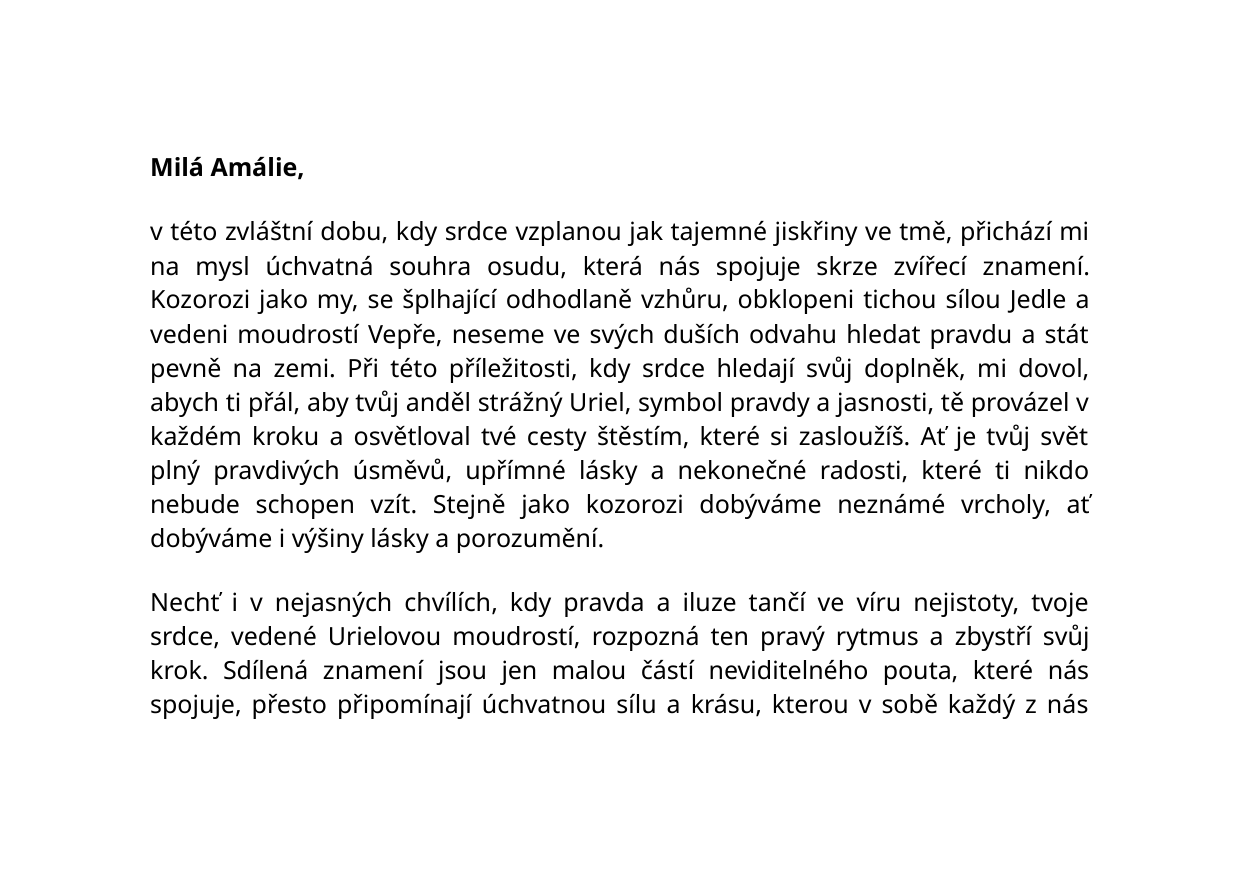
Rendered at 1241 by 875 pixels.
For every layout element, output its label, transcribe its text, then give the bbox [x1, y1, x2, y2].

text v této zvláštní dobu, kdy srdce vzplanou jak tajemné jiskřiny ve tmě, přichází mi na mysl úchvatná souhra osudu, která nás spojuje skrze zvířecí znamení. Kozorozi jako my, se šplhající odhodlaně vzhůru, obklopeni tichou sílou Jedle a vedeni moudrostí Vepře, neseme ve svých duších odvahu hledat pravdu a stát pevně na zemi. Při této příležitosti, kdy srdce hledají svůj doplněk, mi dovol, abych ti přál, aby tvůj anděl strážný Uriel, symbol pravdy a jasnosti, tě provázel v každém kroku a osvětloval tvé cesty štěstím, které si zasloužíš. Ať je tvůj svět plný pravdivých úsměvů, upřímné lásky a nekonečné radosti, které ti nikdo nebude schopen vzít. Stejně jako kozorozi dobýváme neznámé vrcholy, ať dobýváme i výšiny lásky a porozumění. [150, 214, 1091, 555]
text Milá Amálie, [150, 150, 1091, 184]
text Nechť i v nejasných chvílích, kdy pravda a iluze tančí ve víru nejistoty, tvoje srdce, vedené Urielovou moudrostí, rozpozná ten pravý rytmus a zbystří svůj krok. Sdílená znamení jsou jen malou částí neviditelného pouta, které nás spojuje, přesto připomínají úchvatnou sílu a krásu, kterou v sobě každý z nás skrývá. Ať je tento den jasným začátkem cesty plné světla, stálého úsudku a nepolévající se odvahy sdílet svoje pravé já se světem, stejně jak se odvážně dělíš se mnou. [150, 585, 1091, 721]
